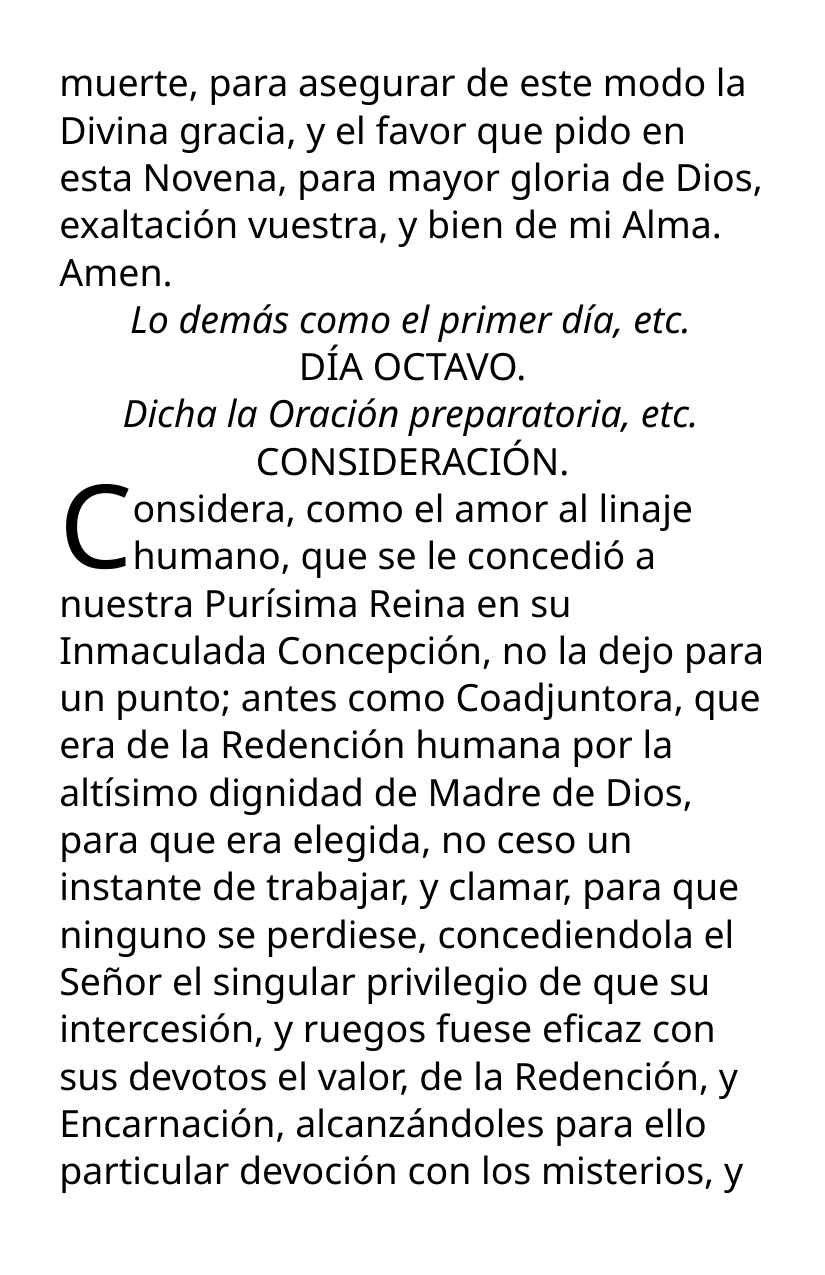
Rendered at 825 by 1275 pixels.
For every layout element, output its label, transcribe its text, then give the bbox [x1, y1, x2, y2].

text muerte, para asegurar de este modo la Divina gracia, y el favor que pido en esta Novena, para mayor gloria de Dios, exaltación vuestra, y bien de mi Alma. Amen. [59, 59, 766, 296]
text Dicha la Oración preparatoria, etc. [59, 390, 766, 437]
text Lo demás como el primer día, etc. [59, 296, 766, 343]
text DÍA OCTAVO. [59, 343, 766, 390]
text Considera, como el amor al linaje humano, que se le concedió a nuestra Purísima Reina en su Inmaculada Concepción, no la dejo para un punto; antes como Coadjuntora, que era de la Redención humana por la altísimo dignidad de Madre de Dios, para que era elegida, no ceso un instante de trabajar, y clamar, para que ninguno se perdiese, concediendola el Señor el singular privilegio de que su intercesión, y ruegos fuese eficaz con sus devotos el valor, de la Redención, y Encarnación, alcanzándoles para ello particular devoción con los misterios, y [59, 485, 766, 1194]
text CONSIDERACIÓN. [59, 437, 766, 485]
